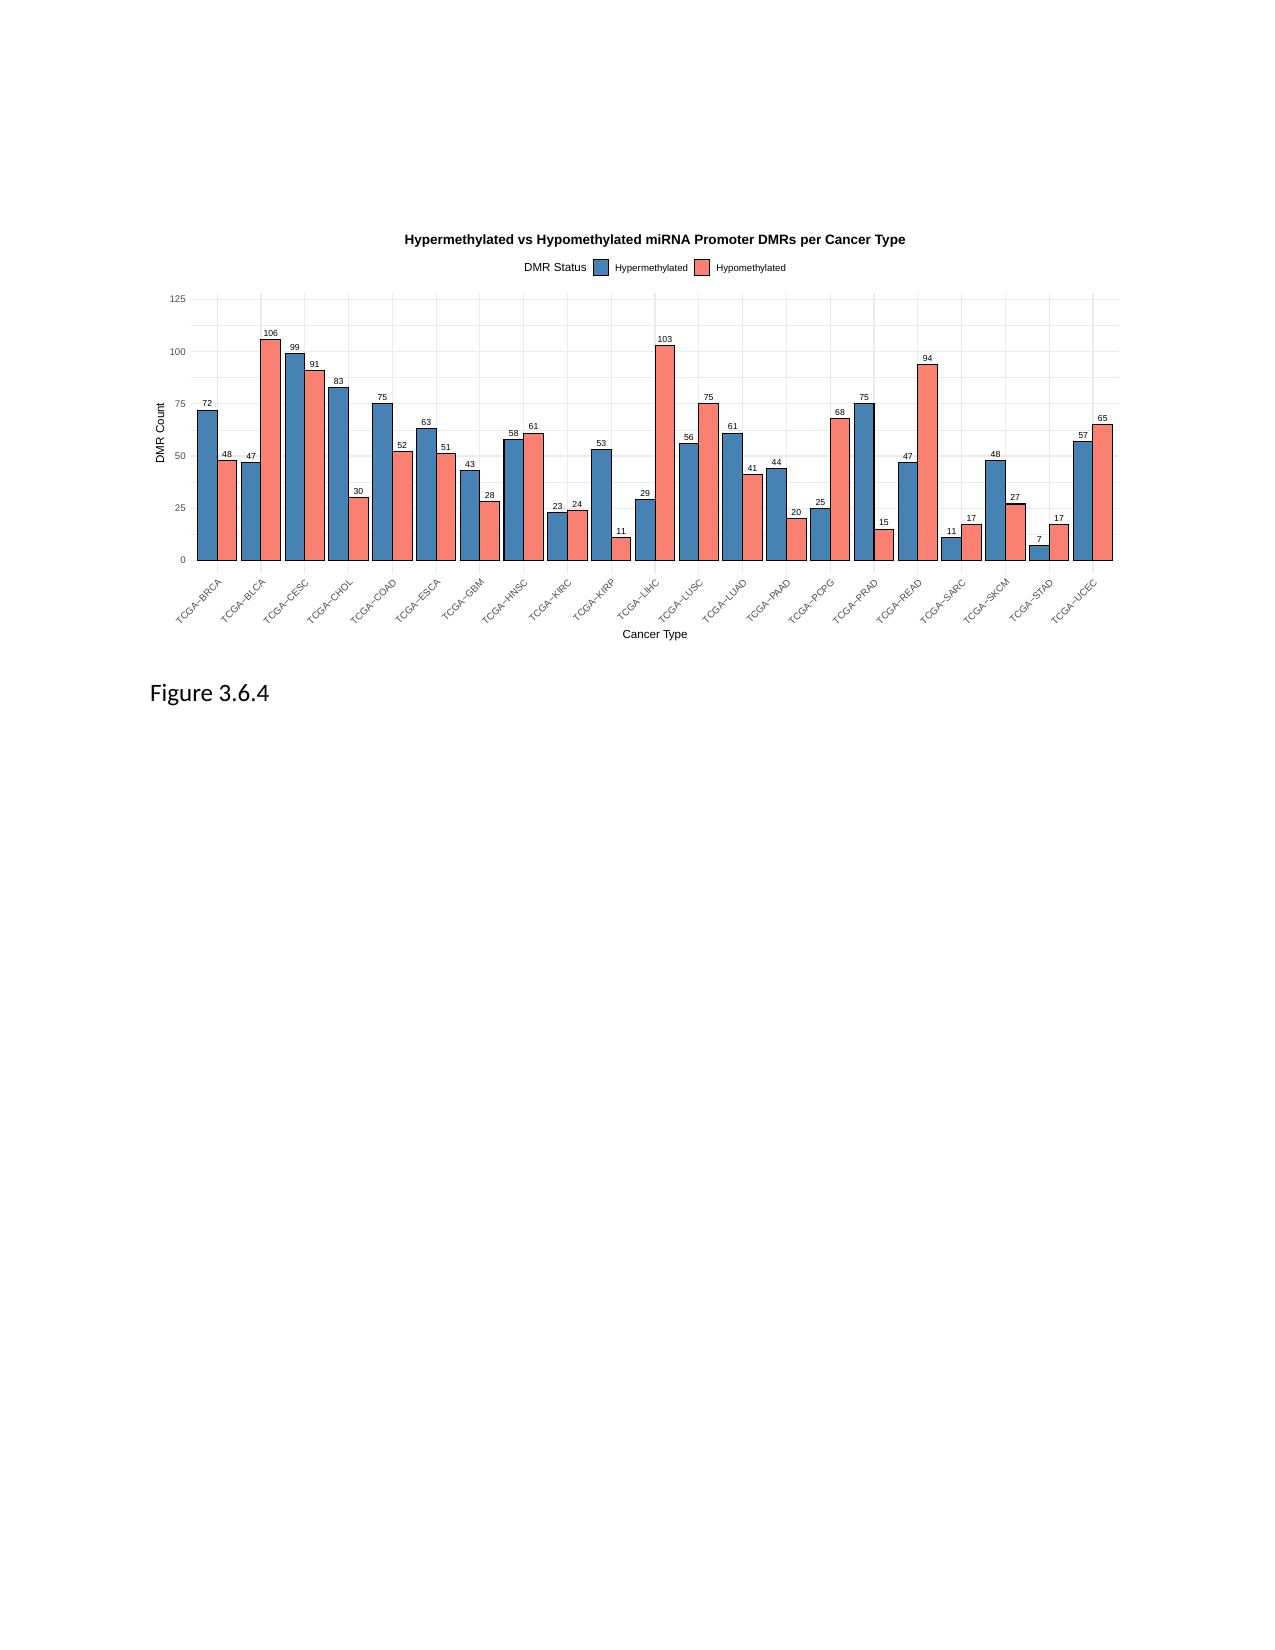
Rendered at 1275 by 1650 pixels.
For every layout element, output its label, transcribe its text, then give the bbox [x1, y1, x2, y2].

text Figure 3.6.4 [150, 647, 1125, 708]
